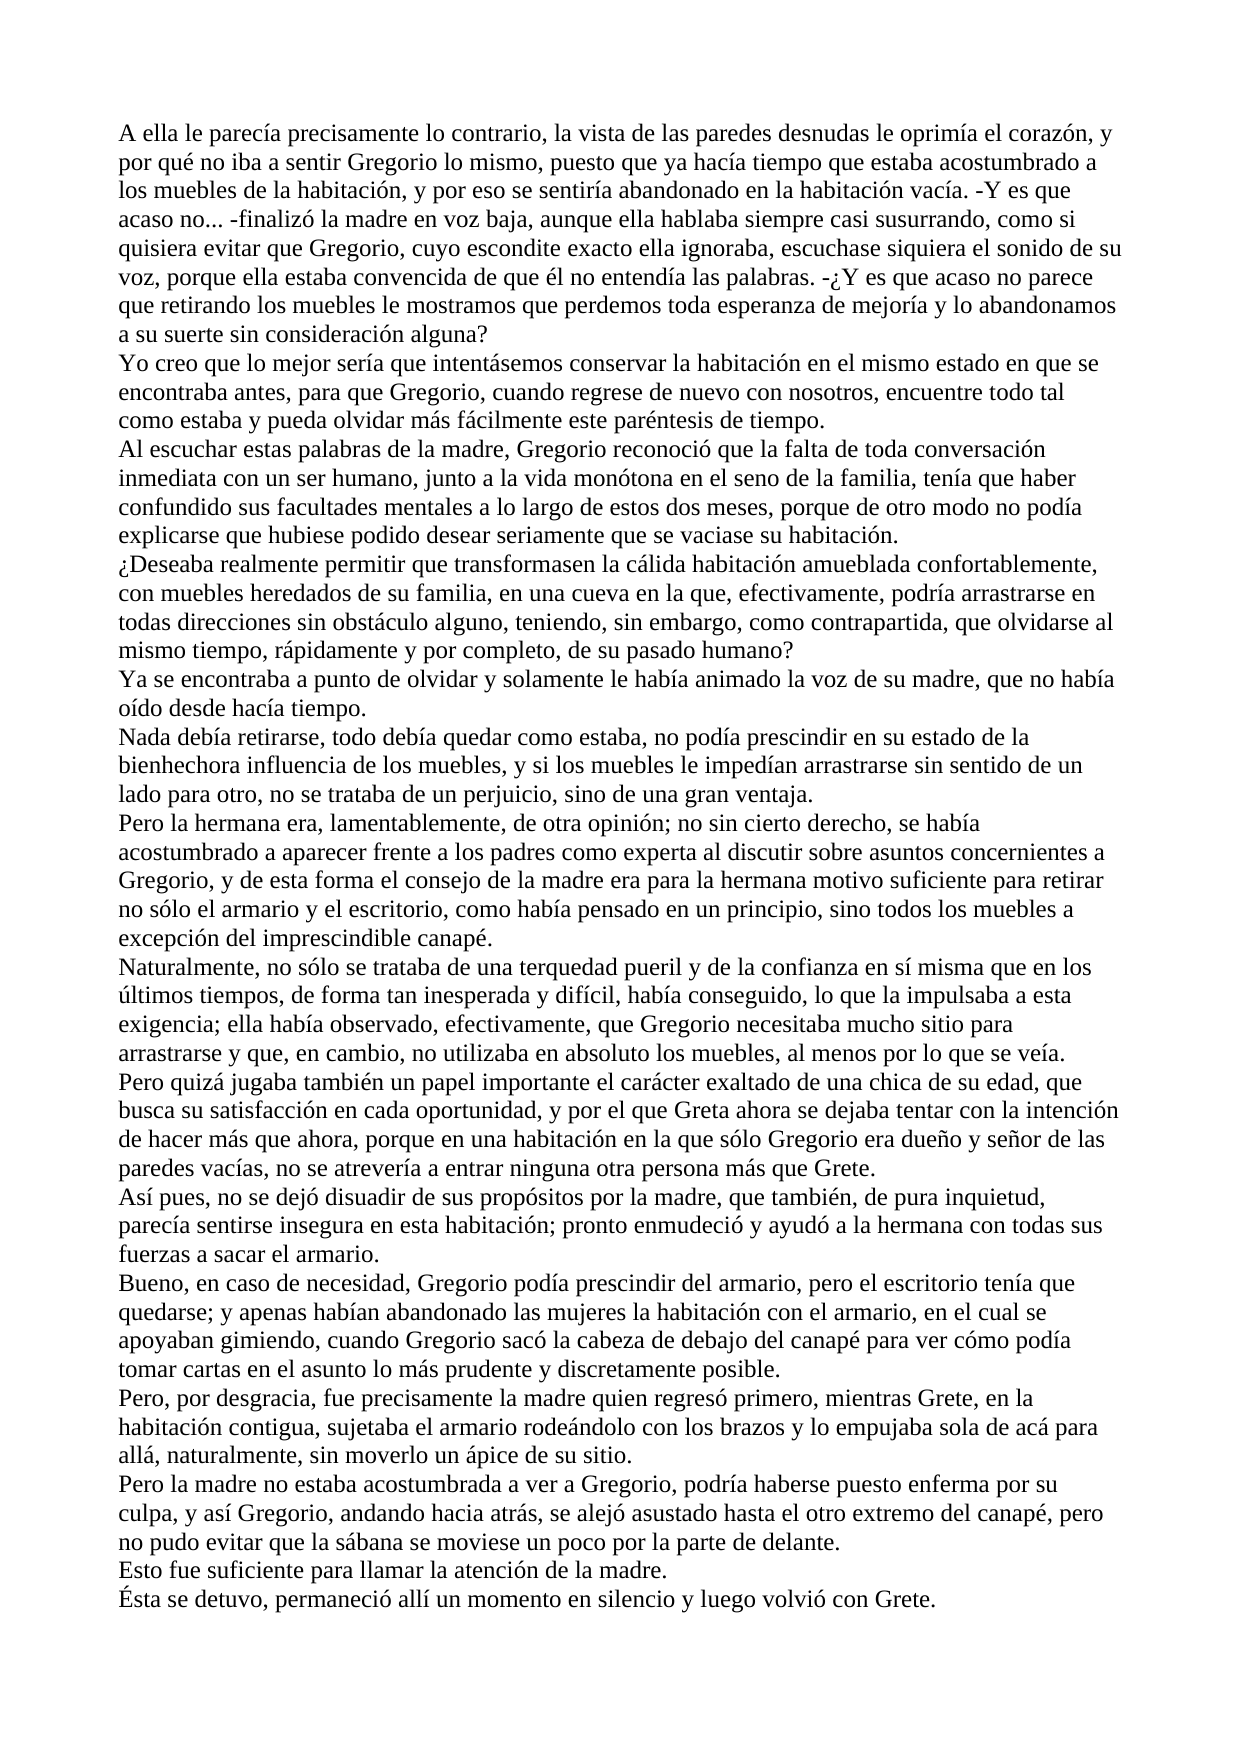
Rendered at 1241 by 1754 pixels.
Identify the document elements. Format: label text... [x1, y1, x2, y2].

text Esto fue suficiente para llamar la atención de la madre. [118, 1556, 1122, 1584]
text Naturalmente, no sólo se trataba de una terquedad pueril y de la confianza en sí misma que en los últimos tiempos, de forma tan inesperada y difícil, había conseguido, lo que la impulsaba a esta exigencia; ella había observado, efectivamente, que Gregorio necesitaba mucho sitio para arrastrarse y que, en cambio, no utilizaba en absoluto los muebles, al menos por lo que se veía. [118, 952, 1122, 1067]
text Pero la madre no estaba acostumbrada a ver a Gregorio, podría haberse puesto enferma por su culpa, y así Gregorio, andando hacia atrás, se alejó asustado hasta el otro extremo del canapé, pero no pudo evitar que la sábana se moviese un poco por la parte de delante. [118, 1469, 1122, 1556]
text ¿Deseaba realmente permitir que transformasen la cálida habitación amueblada confortablemente, con muebles heredados de su familia, en una cueva en la que, efectivamente, podría arrastrarse en todas direcciones sin obstáculo alguno, teniendo, sin embargo, como contrapartida, que olvidarse al mismo tiempo, rápidamente y por completo, de su pasado humano? [118, 549, 1122, 664]
text Pero, por desgracia, fue precisamente la madre quien regresó primero, mientras Grete, en la habitación contigua, sujetaba el armario rodeándolo con los brazos y lo empujaba sola de acá para allá, naturalmente, sin moverlo un ápice de su sitio. [118, 1383, 1122, 1469]
text A ella le parecía precisamente lo contrario, la vista de las paredes desnudas le oprimía el corazón, y por qué no iba a sentir Gregorio lo mismo, puesto que ya hacía tiempo que estaba acostumbrado a los muebles de la habitación, y por eso se sentiría abandonado en la habitación vacía. -Y es que acaso no... -finalizó la madre en voz baja, aunque ella hablaba siempre casi susurrando, como si quisiera evitar que Gregorio, cuyo escondite exacto ella ignoraba, escuchase siquiera el sonido de su voz, porque ella estaba convencida de que él no entendía las palabras. -¿Y es que acaso no parece que retirando los muebles le mostramos que perdemos toda esperanza de mejoría y lo abandonamos a su suerte sin consideración alguna? [118, 118, 1122, 348]
text Yo creo que lo mejor sería que intentásemos conservar la habitación en el mismo estado en que se encontraba antes, para que Gregorio, cuando regrese de nuevo con nosotros, encuentre todo tal como estaba y pueda olvidar más fácilmente este paréntesis de tiempo. [118, 348, 1122, 434]
text Al escuchar estas palabras de la madre, Gregorio reconoció que la falta de toda conversación inmediata con un ser humano, junto a la vida monótona en el seno de la familia, tenía que haber confundido sus facultades mentales a lo largo de estos dos meses, porque de otro modo no podía explicarse que hubiese podido desear seriamente que se vaciase su habitación. [118, 434, 1122, 549]
text Nada debía retirarse, todo debía quedar como estaba, no podía prescindir en su estado de la bienhechora influencia de los muebles, y si los muebles le impedían arrastrarse sin sentido de un lado para otro, no se trataba de un perjuicio, sino de una gran ventaja. [118, 722, 1122, 808]
text Bueno, en caso de necesidad, Gregorio podía prescindir del armario, pero el escritorio tenía que quedarse; y apenas habían abandonado las mujeres la habitación con el armario, en el cual se apoyaban gimiendo, cuando Gregorio sacó la cabeza de debajo del canapé para ver cómo podía tomar cartas en el asunto lo más prudente y discretamente posible. [118, 1268, 1122, 1383]
text Ya se encontraba a punto de olvidar y solamente le había animado la voz de su madre, que no había oído desde hacía tiempo. [118, 664, 1122, 722]
text Así pues, no se dejó disuadir de sus propósitos por la madre, que también, de pura inquietud, parecía sentirse insegura en esta habitación; pronto enmudeció y ayudó a la hermana con todas sus fuerzas a sacar el armario. [118, 1182, 1122, 1268]
text Pero la hermana era, lamentablemente, de otra opinión; no sin cierto derecho, se había acostumbrado a aparecer frente a los padres como experta al discutir sobre asuntos concernientes a Gregorio, y de esta forma el consejo de la madre era para la hermana motivo suficiente para retirar no sólo el armario y el escritorio, como había pensado en un principio, sino todos los muebles a excepción del imprescindible canapé. [118, 808, 1122, 952]
text Ésta se detuvo, permaneció allí un momento en silencio y luego volvió con Grete. [118, 1584, 1122, 1613]
text Pero quizá jugaba también un papel importante el carácter exaltado de una chica de su edad, que busca su satisfacción en cada oportunidad, y por el que Greta ahora se dejaba tentar con la intención de hacer más que ahora, porque en una habitación en la que sólo Gregorio era dueño y señor de las paredes vacías, no se atrevería a entrar ninguna otra persona más que Grete. [118, 1067, 1122, 1182]
